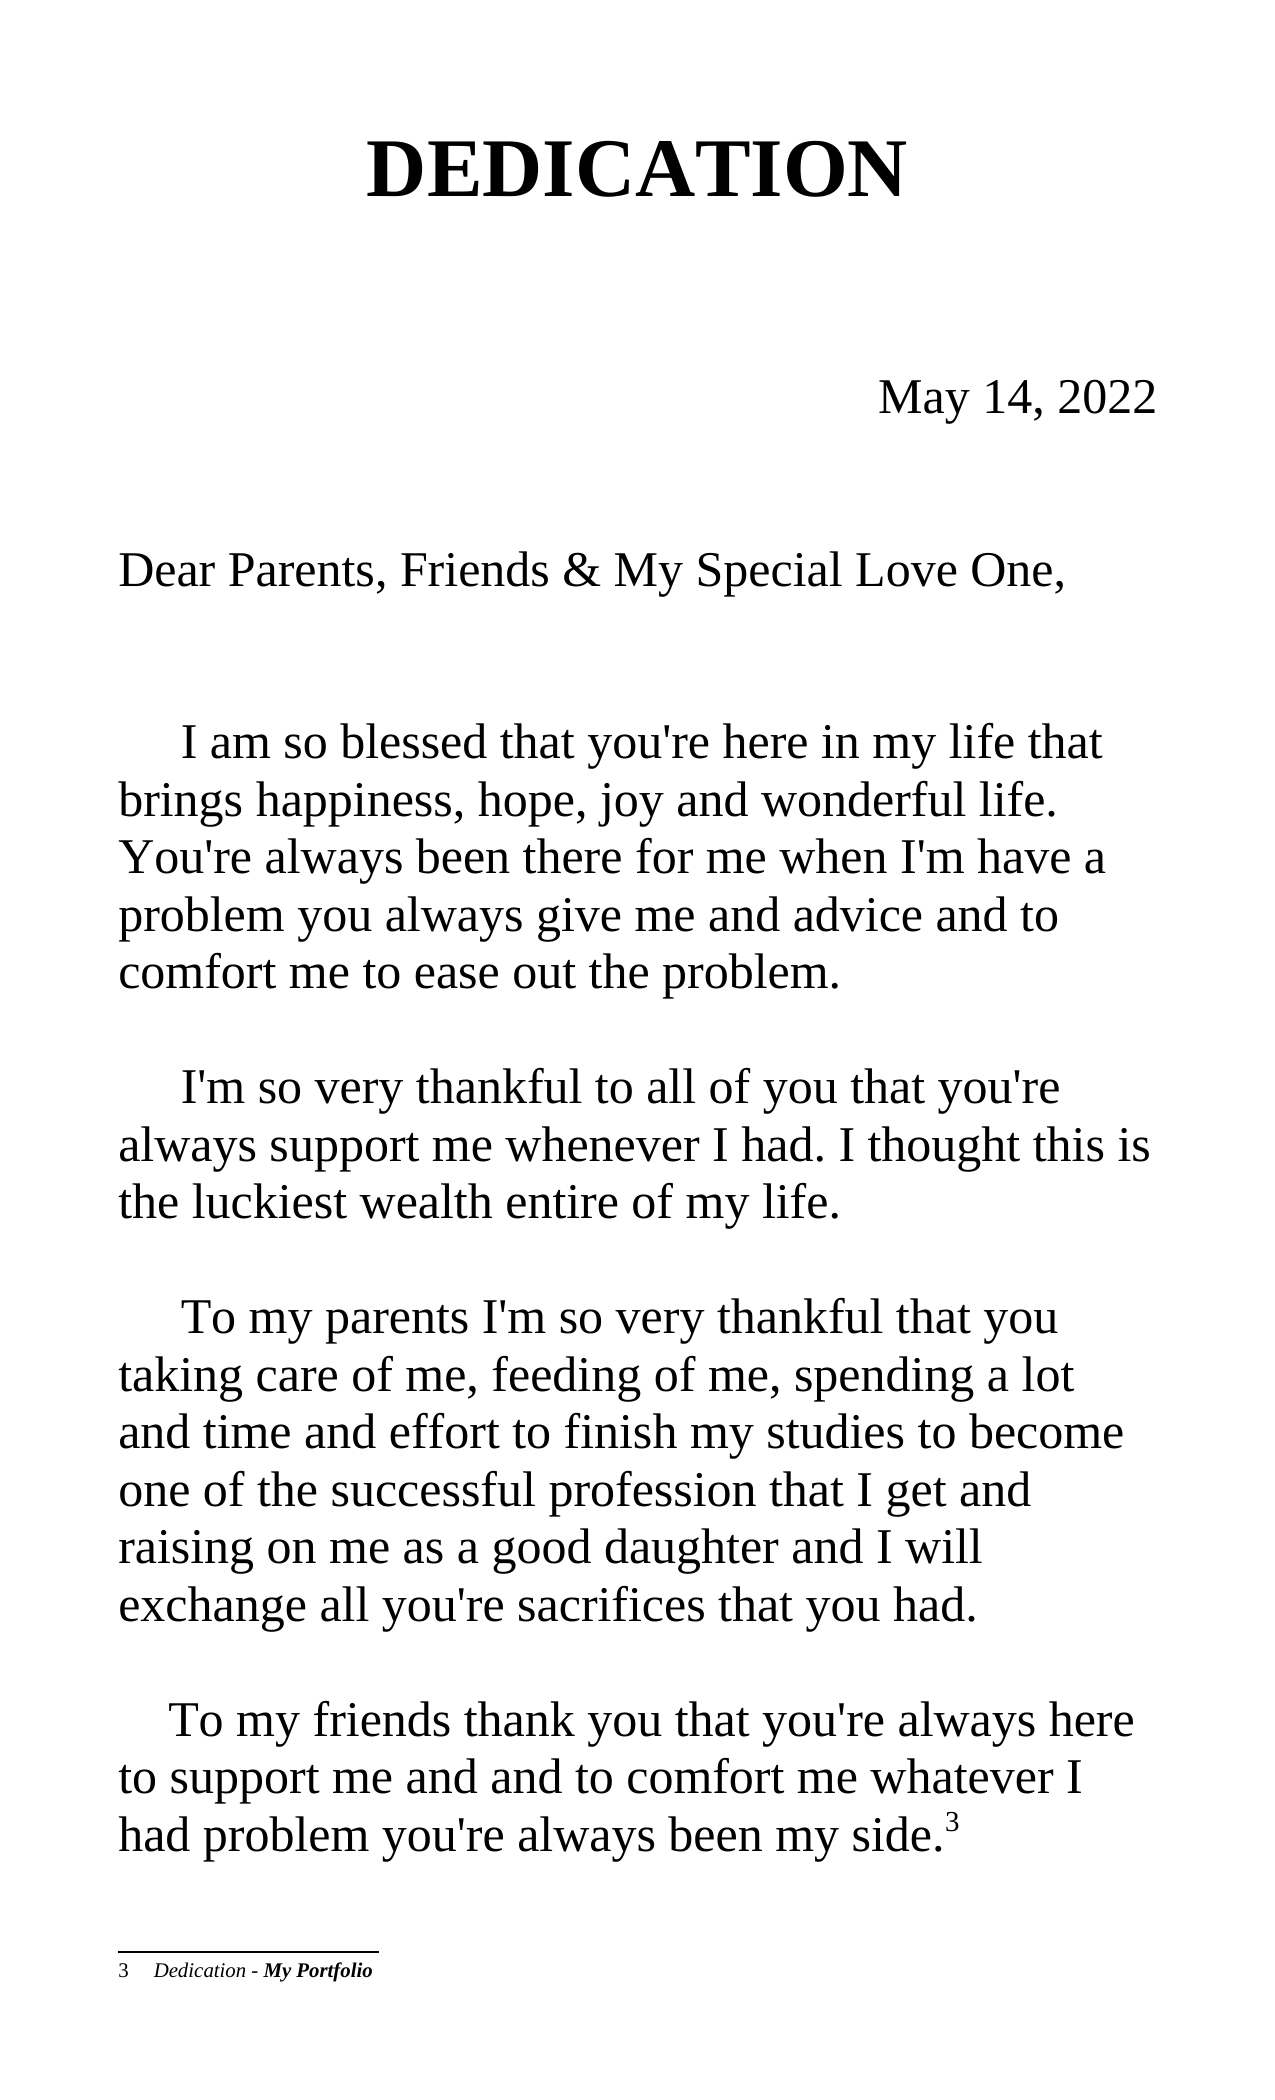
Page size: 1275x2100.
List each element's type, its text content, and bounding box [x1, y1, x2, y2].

text DEDICATION [118, 118, 1157, 214]
text I am so blessed that you're here in my life that brings happiness, hope, joy and wonderful life. You're always been there for me when I'm have a problem you always give me and advice and to comfort me to ease out the problem. [118, 712, 1157, 1000]
text To my parents I'm so very thankful that you taking care of me, feeding of me, spending a lot and time and effort to finish my studies to become one of the successful profession that I get and raising on me as a good daughter and I will exchange all you're sacrifices that you had. [118, 1287, 1157, 1632]
text I'm so very thankful to all of you that you're always support me whenever I had. I thought this is the luckiest wealth entire of my life. [118, 1057, 1157, 1230]
text Dear Parents, Friends & My Special Love One, [118, 540, 1157, 597]
text To my friends thank you that you're always here to support me and and to comfort me whatever I had problem you're always been my side. [118, 1690, 1157, 1862]
text Dedication - My Portfolio [118, 1958, 1157, 1982]
text May 14, 2022 [118, 367, 1157, 425]
